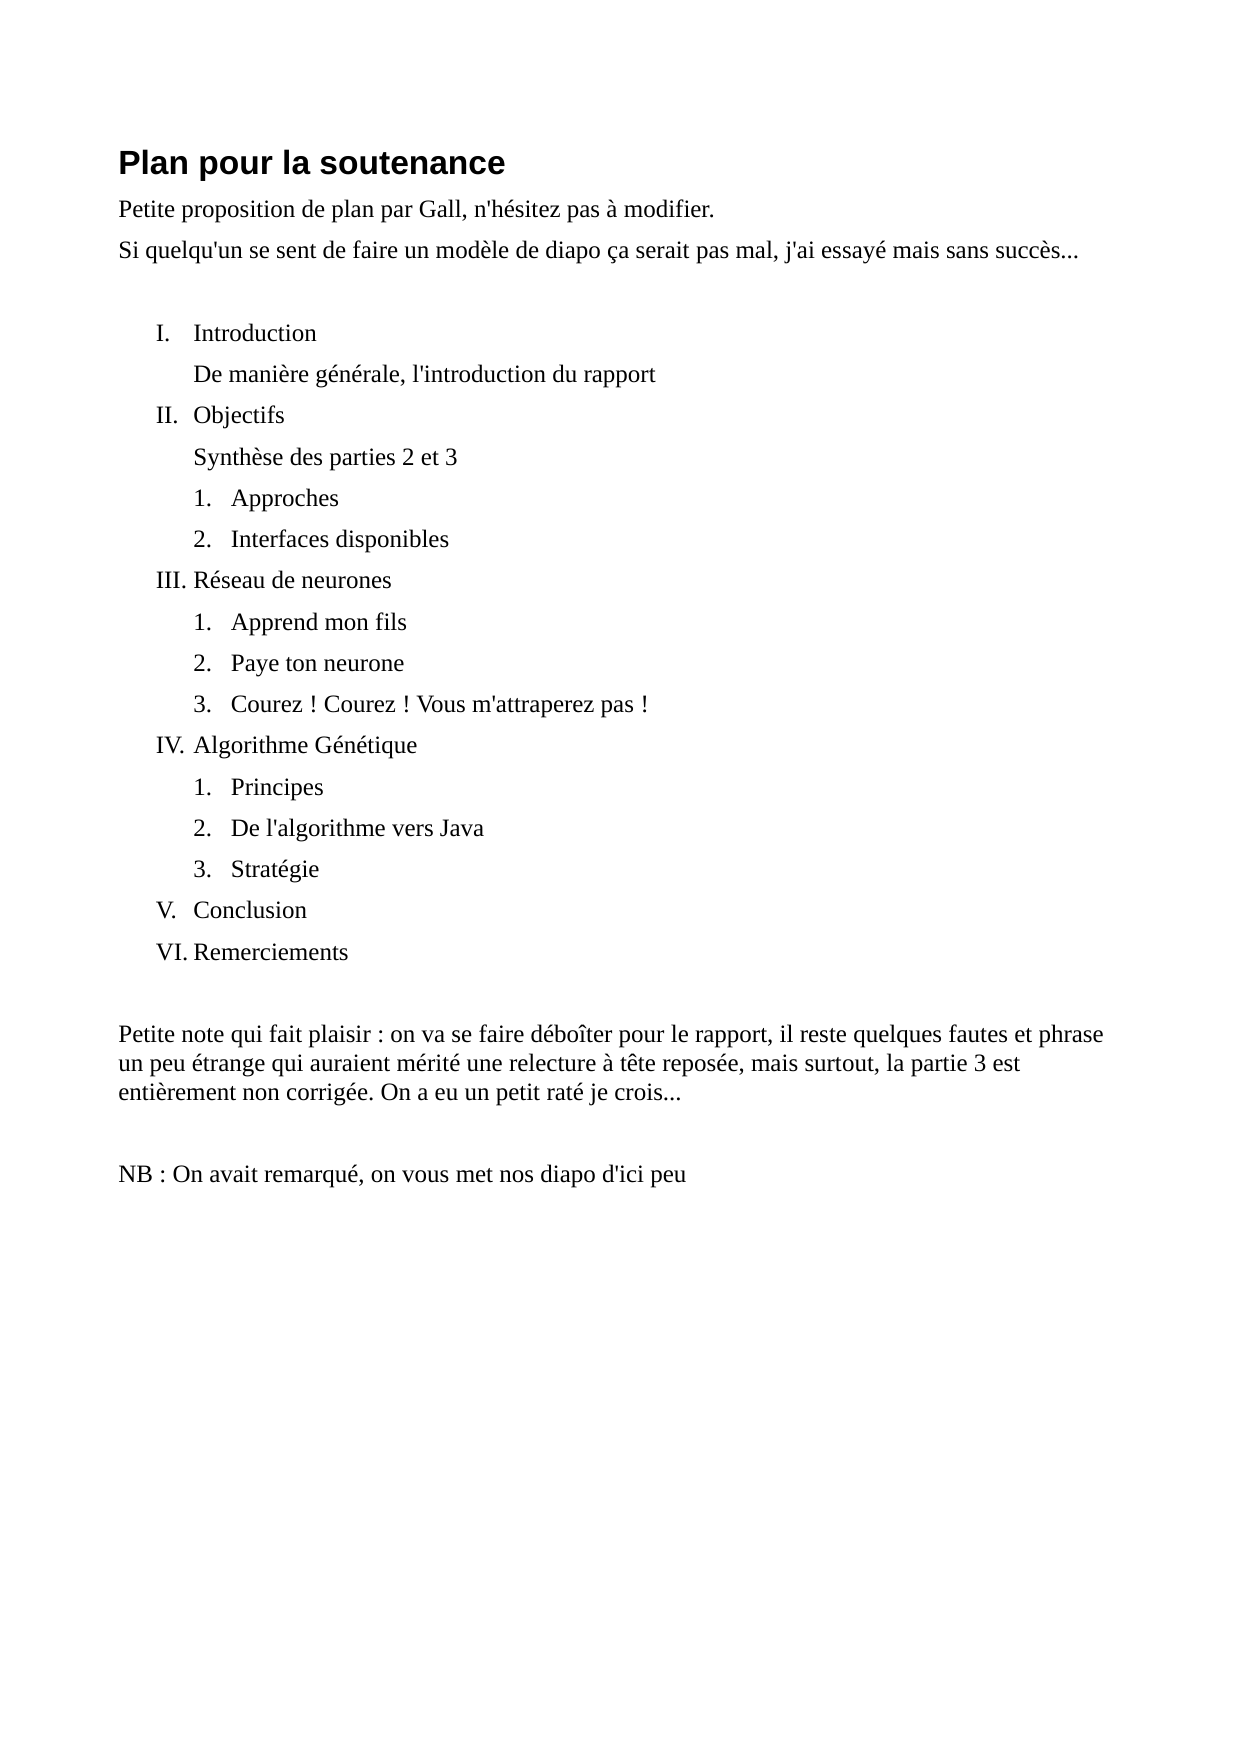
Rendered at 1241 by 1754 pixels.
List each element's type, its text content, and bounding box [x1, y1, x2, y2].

list Synthèse des parties 2 et 3 [156, 442, 1122, 471]
text Si quelqu'un se sent de faire un modèle de diapo ça serait pas mal, j'ai essayé mais sans succès... [118, 236, 1122, 264]
list Stratégie [193, 854, 1122, 883]
text Petite proposition de plan par Gall, n'hésitez pas à modifier. [118, 194, 1122, 223]
list De manière générale, l'introduction du rapport [156, 359, 1122, 388]
text NB : On avait remarqué, on vous met nos diapo d'ici peu [118, 1159, 1122, 1188]
list Réseau de neurones [156, 566, 1122, 594]
list Paye ton neurone [193, 648, 1122, 677]
list Courez ! Courez ! Vous m'attraperez pas ! [193, 689, 1122, 718]
list Introduction [156, 318, 1122, 347]
list Approches [193, 483, 1122, 512]
list Objectifs [156, 401, 1122, 429]
list Principes [193, 772, 1122, 801]
subtitle Plan pour la soutenance [118, 143, 1122, 182]
list Remerciements [156, 937, 1122, 966]
text Petite note qui fait plaisir : on va se faire déboîter pour le rapport, il reste quelques fautes et phrase un peu étrange qui auraient mérité une relecture à tête reposée, mais surtout, la partie 3 est entièrement non corrigée. On a eu un petit raté je crois... [118, 1019, 1122, 1106]
list De l'algorithme vers Java [193, 813, 1122, 842]
list Algorithme Génétique [156, 731, 1122, 759]
list Apprend mon fils [193, 607, 1122, 636]
list Interfaces disponibles [193, 524, 1122, 553]
list Conclusion [156, 896, 1122, 924]
